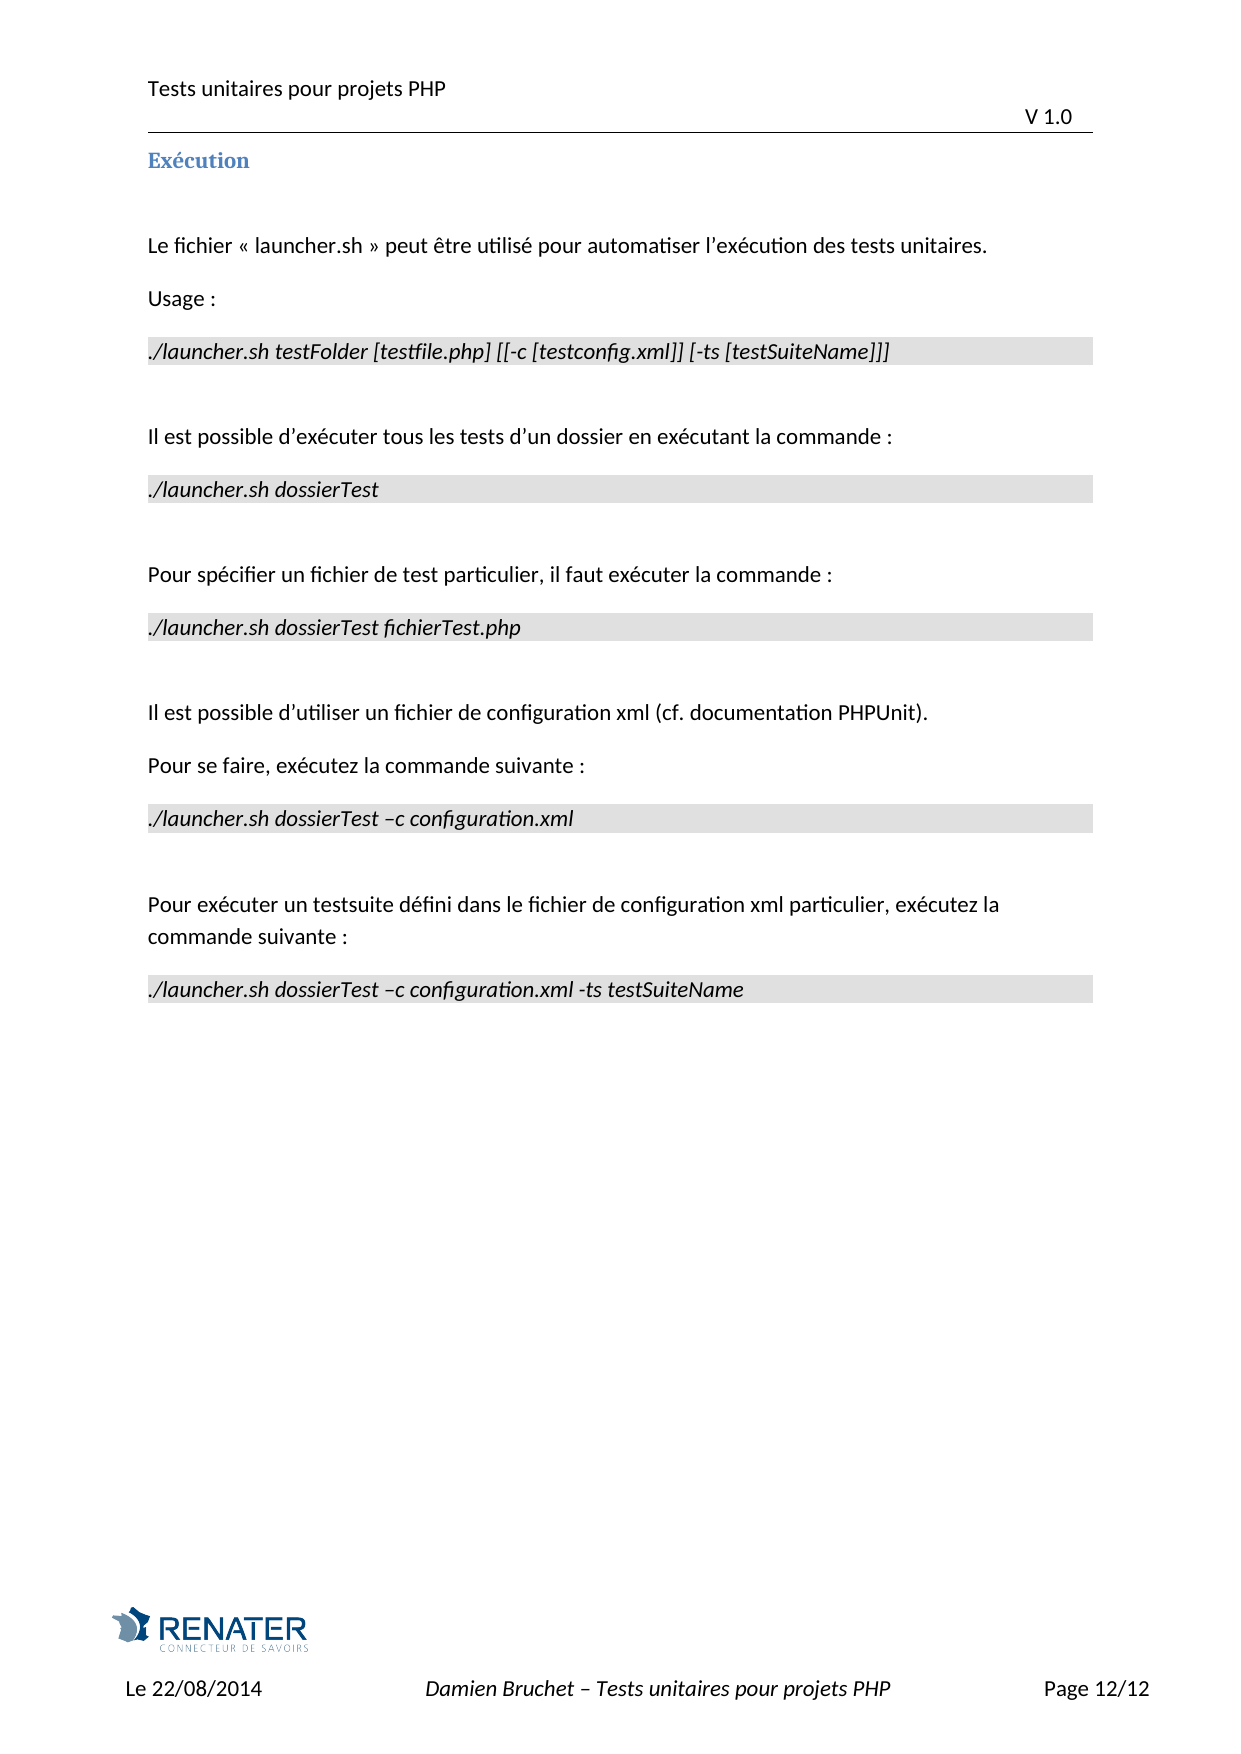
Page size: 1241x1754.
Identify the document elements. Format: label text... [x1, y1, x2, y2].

text Usage : [148, 284, 1093, 312]
text Pour exécuter un testsuite défini dans le fichier de configuration xml particulier, exécutez la commande suivante : [148, 890, 1093, 950]
text Pour spécifier un fichier de test particulier, il faut exécuter la commande : [148, 560, 1093, 588]
text Il est possible d’exécuter tous les tests d’un dossier en exécutant la commande : [148, 422, 1093, 450]
text ./launcher.sh testFolder [testfile.php] [[-c [testconfig.xml]] [-ts [testSuiteName]]] [148, 337, 1093, 365]
text ./launcher.sh dossierTest –c configuration.xml [148, 804, 1093, 833]
text ./launcher.sh dossierTest fichierTest.php [148, 613, 1093, 641]
text Le fichier « launcher.sh » peut être utilisé pour automatiser l’exécution des tests unitaires. [148, 231, 1093, 259]
text ./launcher.sh dossierTest [148, 475, 1093, 503]
text ./launcher.sh dossierTest –c configuration.xml -ts testSuiteName [148, 975, 1093, 1003]
subtitle Exécution [148, 148, 1093, 174]
picture [110, 1591, 309, 1667]
text Pour se faire, exécutez la commande suivante : [148, 752, 1093, 779]
text Il est possible d’utiliser un fichier de configuration xml (cf. documentation PHPUnit). [148, 698, 1093, 727]
